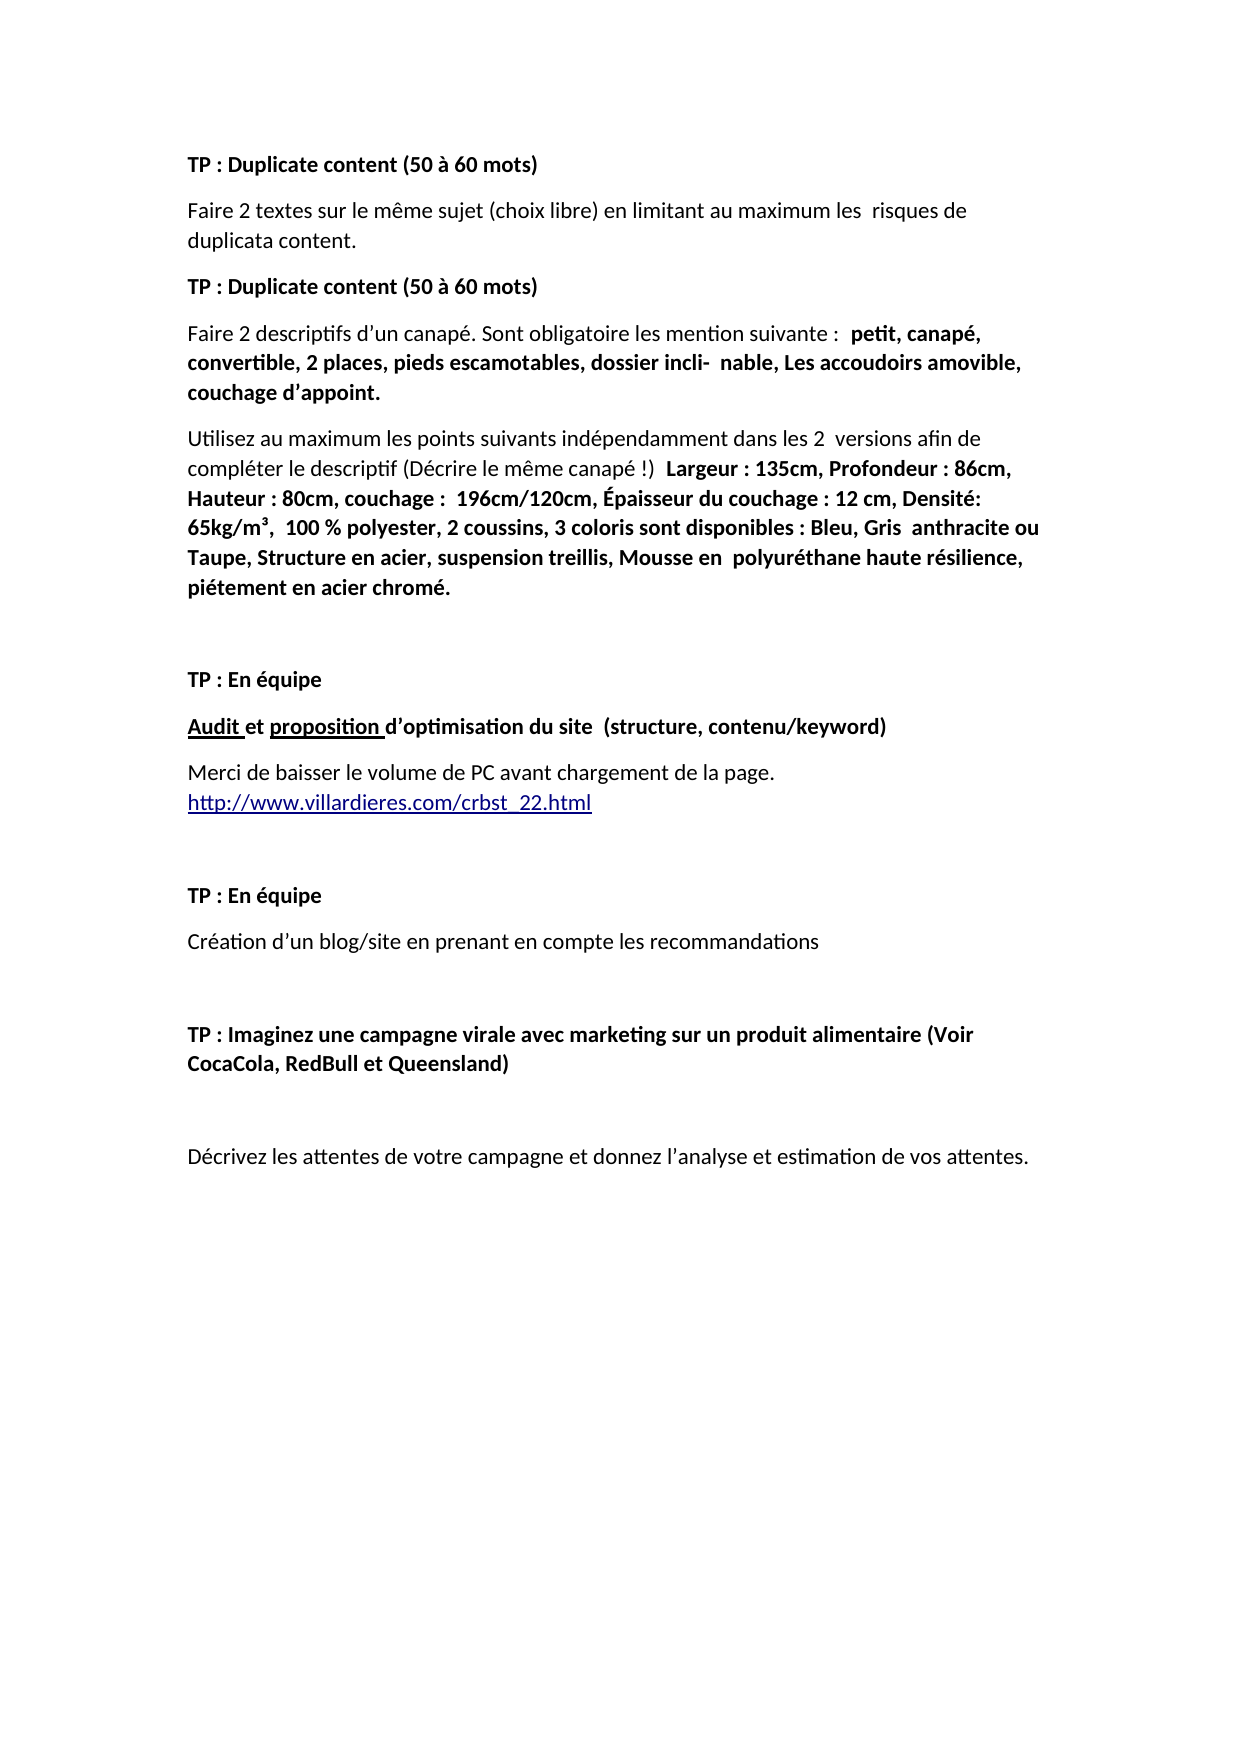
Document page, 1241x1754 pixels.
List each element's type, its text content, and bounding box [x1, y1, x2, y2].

text Faire 2 descriptifs d’un canapé. Sont obligatoire les mention suivante : petit, canapé, convertible, 2 places, pieds escamotables, dossier incli- nable, Les accoudoirs amovible, couchage d’appoint. [187, 319, 1053, 406]
text Décrivez les attentes de votre campagne et donnez l’analyse et estimation de vos attentes. [187, 1142, 1053, 1170]
text Faire 2 textes sur le même sujet (choix libre) en limitant au maximum les risques de duplicata content. [187, 196, 1053, 254]
text Merci de baisser le volume de PC avant chargement de la page. http://www.villardieres.com/crbst_22.html [187, 758, 1053, 816]
text Création d’un blog/site en prenant en compte les recommandations [187, 927, 1053, 955]
text TP : Imaginez une campagne virale avec marketing sur un produit alimentaire (Voir CocaCola, RedBull et Queensland) [187, 1020, 1053, 1077]
text Utilisez au maximum les points suivants indépendamment dans les 2 versions afin de compléter le descriptif (Décrire le même canapé !) Largeur : 135cm, Profondeur : 86cm, Hauteur : 80cm, couchage : 196cm/120cm, Épaisseur du couchage : 12 cm, Densité: 65kg/m³, 100 % polyester, 2 coussins, 3 coloris sont disponibles : Bleu, Gris anthracite ou Taupe, Structure en acier, suspension treillis, Mousse en polyuréthane haute résilience, piétement en acier chromé. [187, 424, 1053, 601]
text TP : En équipe [187, 881, 1053, 909]
text Audit et proposition d’optimisation du site (structure, contenu/keyword) [187, 712, 1053, 740]
text TP : Duplicate content (50 à 60 mots) [187, 272, 1053, 300]
text TP : En équipe [187, 666, 1053, 694]
text TP : Duplicate content (50 à 60 mots) [187, 150, 1053, 178]
